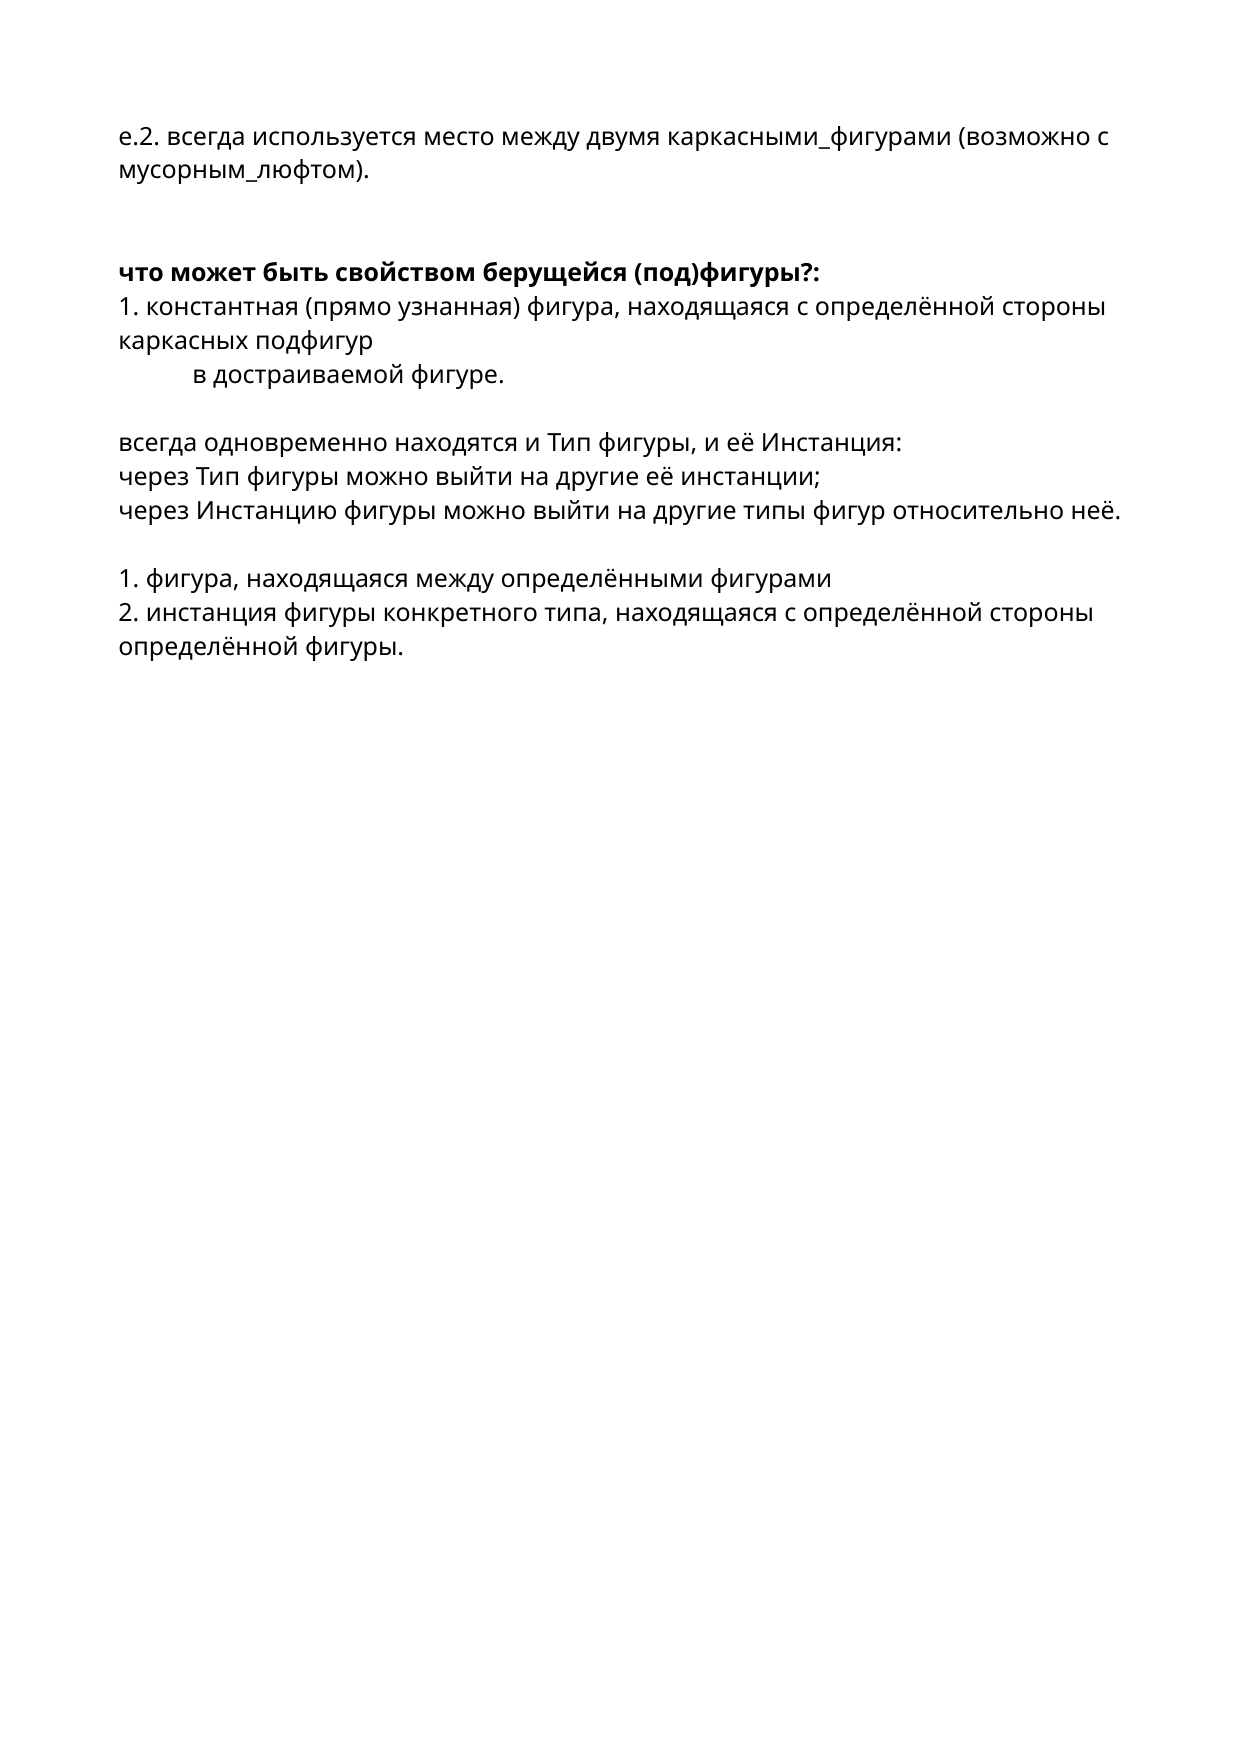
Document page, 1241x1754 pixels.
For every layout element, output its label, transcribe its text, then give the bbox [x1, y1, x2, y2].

text 1. константная (прямо узнанная) фигура, находящаяся с определённой стороны каркасных подфигур [118, 288, 1122, 357]
text через Инстанцию фигуры можно выйти на другие типы фигур относительно неё. [118, 493, 1122, 527]
text что может быть свойством берущейся (под)фигуры?: [118, 254, 1122, 288]
text всегда одновременно находятся и Тип фигуры, и её Инстанция: [118, 425, 1122, 459]
text е.2. всегда используется место между двумя каркасными_фигурами (возможно с мусорным_люфтом). [118, 118, 1122, 186]
text в достраиваемой фигуре. [118, 357, 1122, 391]
text 1. фигура, находящаяся между определёнными фигурами [118, 561, 1122, 595]
text 2. инстанция фигуры конкретного типа, находящаяся с определённой стороны определённой фигуры. [118, 595, 1122, 663]
text через Тип фигуры можно выйти на другие её инстанции; [118, 459, 1122, 493]
